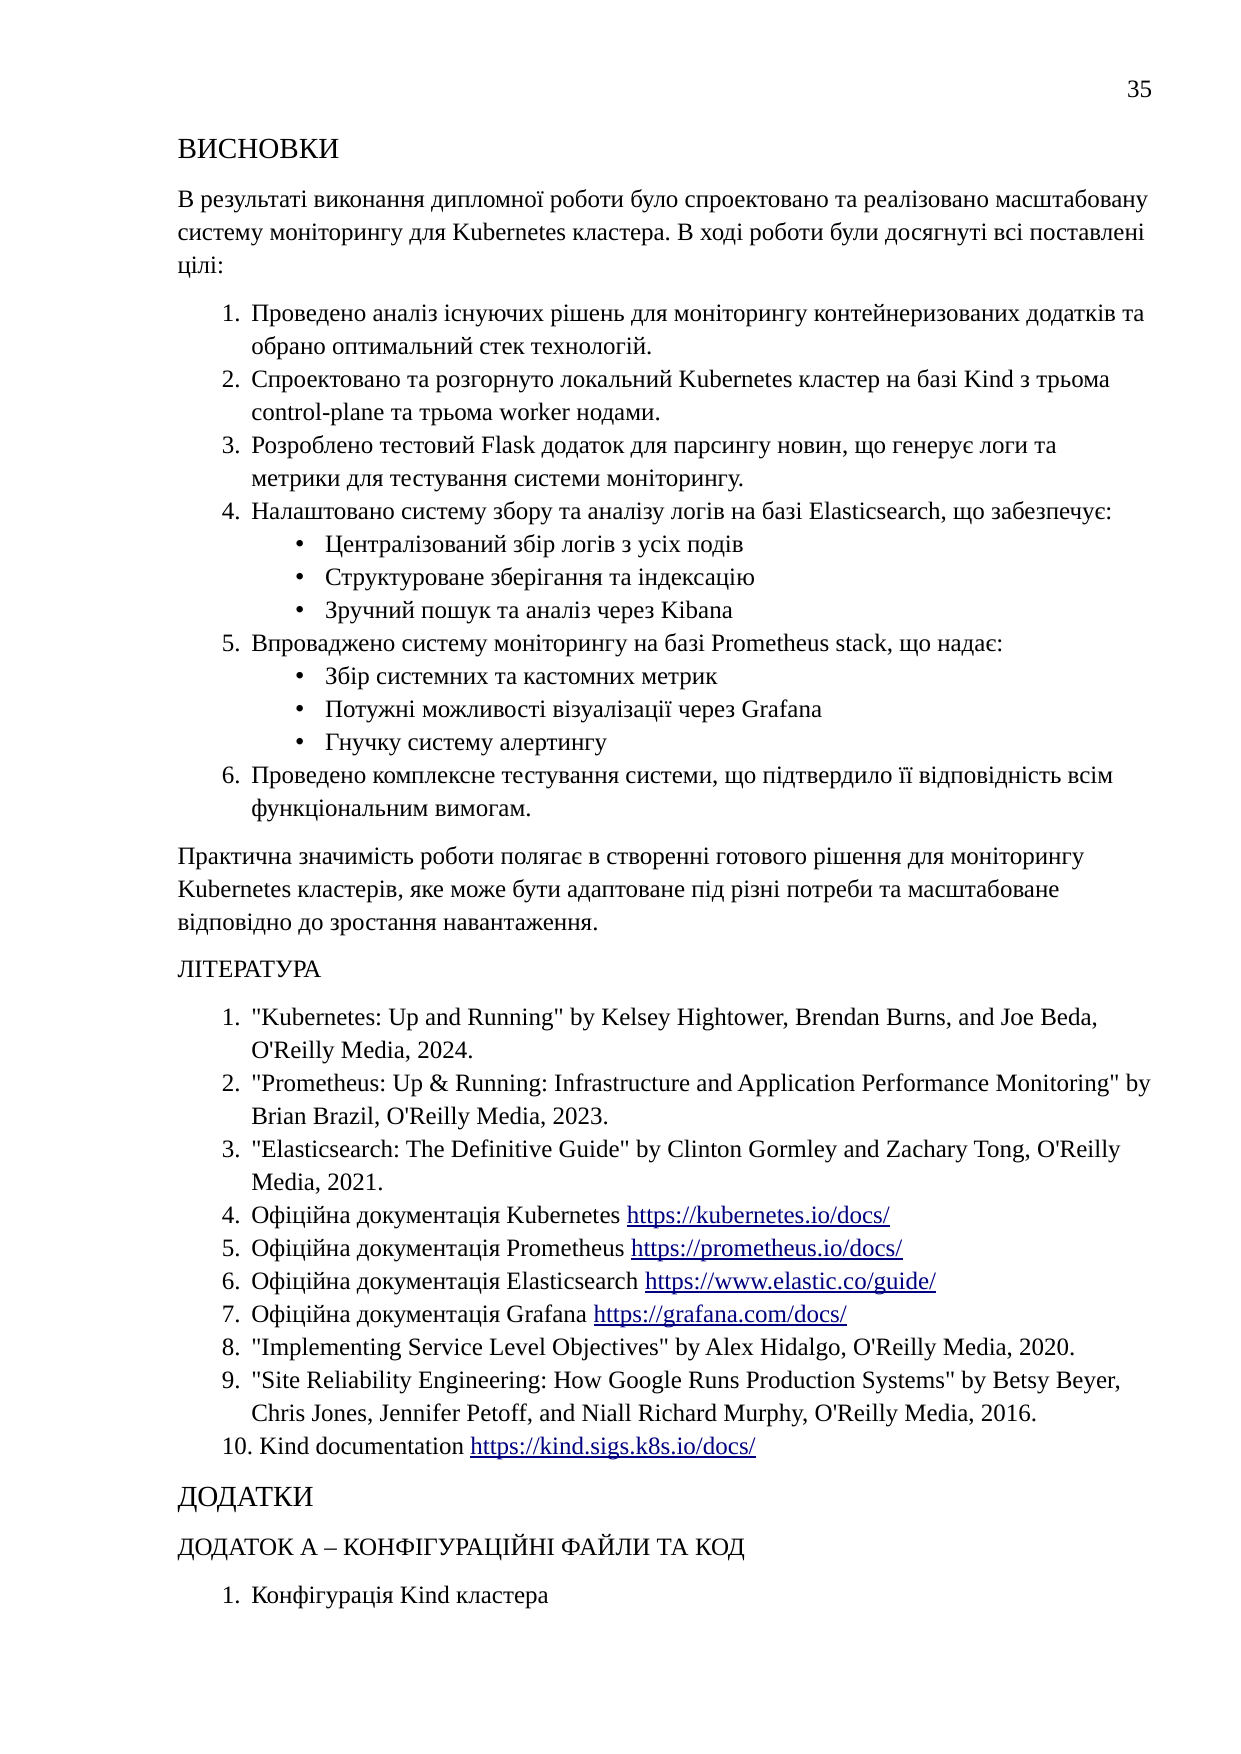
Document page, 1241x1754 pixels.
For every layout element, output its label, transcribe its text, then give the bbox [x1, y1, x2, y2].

list Гнучку систему алертингу [295, 727, 1152, 756]
list Kind documentation https://kind.sigs.k8s.io/docs/ [222, 1431, 1152, 1460]
list "Kubernetes: Up and Running" by Kelsey Hightower, Brendan Burns, and Joe Beda, O'Reilly Media, 2024. [222, 1002, 1152, 1064]
list Потужні можливості візуалізації через Grafana [295, 694, 1152, 723]
list "Implementing Service Level Objectives" by Alex Hidalgo, O'Reilly Media, 2020. [222, 1332, 1152, 1361]
text Практична значимість роботи полягає в створенні готового рішення для моніторингу Kubernetes кластерів, яке може бути адаптоване під різні потреби та масштабоване відповідно до зростання навантаження. [177, 841, 1152, 936]
text ЛІТЕРАТУРА [177, 954, 1152, 983]
text ДОДАТКИ [177, 1479, 1152, 1513]
list Офіційна документація Prometheus https://prometheus.io/docs/ [222, 1233, 1152, 1262]
list Централізований збір логів з усіх подів [295, 529, 1152, 558]
list Проведено комплексне тестування системи, що підтвердило її відповідність всім функціональним вимогам. [222, 760, 1152, 822]
text ВИСНОВКИ [177, 131, 1152, 165]
list Розроблено тестовий Flask додаток для парсингу новин, що генерує логи та метрики для тестування системи моніторингу. [222, 430, 1152, 492]
text ДОДАТОК А – КОНФІГУРАЦІЙНІ ФАЙЛИ ТА КОД [177, 1532, 1152, 1561]
list Збір системних та кастомних метрик [295, 661, 1152, 690]
list Проведено аналіз існуючих рішень для моніторингу контейнеризованих додатків та обрано оптимальний стек технологій. [222, 298, 1152, 360]
list Офіційна документація Elasticsearch https://www.elastic.co/guide/ [222, 1266, 1152, 1295]
list "Site Reliability Engineering: How Google Runs Production Systems" by Betsy Beyer, Chris Jones, Jennifer Petoff, and Niall Richard Murphy, O'Reilly Media, 2016. [222, 1365, 1152, 1427]
list Конфігурація Kind кластера [222, 1580, 1152, 1608]
list Структуроване зберігання та індексацію [295, 562, 1152, 591]
list "Prometheus: Up & Running: Infrastructure and Application Performance Monitoring" by Brian Brazil, O'Reilly Media, 2023. [222, 1068, 1152, 1130]
list Офіційна документація Grafana https://grafana.com/docs/ [222, 1299, 1152, 1328]
text В результаті виконання дипломної роботи було спроектовано та реалізовано масштабовану систему моніторингу для Kubernetes кластера. В ході роботи були досягнуті всі поставлені цілі: [177, 184, 1152, 279]
list "Elasticsearch: The Definitive Guide" by Clinton Gormley and Zachary Tong, O'Reilly Media, 2021. [222, 1134, 1152, 1196]
list Зручний пошук та аналіз через Kibana [295, 595, 1152, 624]
list Офіційна документація Kubernetes https://kubernetes.io/docs/ [222, 1200, 1152, 1229]
list Впроваджено систему моніторингу на базі Prometheus stack, що надає: [222, 628, 1152, 657]
list Налаштовано систему збору та аналізу логів на базі Elasticsearch, що забезпечує: [222, 496, 1152, 525]
list Спроектовано та розгорнуто локальний Kubernetes кластер на базі Kind з трьома control-plane та трьома worker нодами. [222, 364, 1152, 426]
